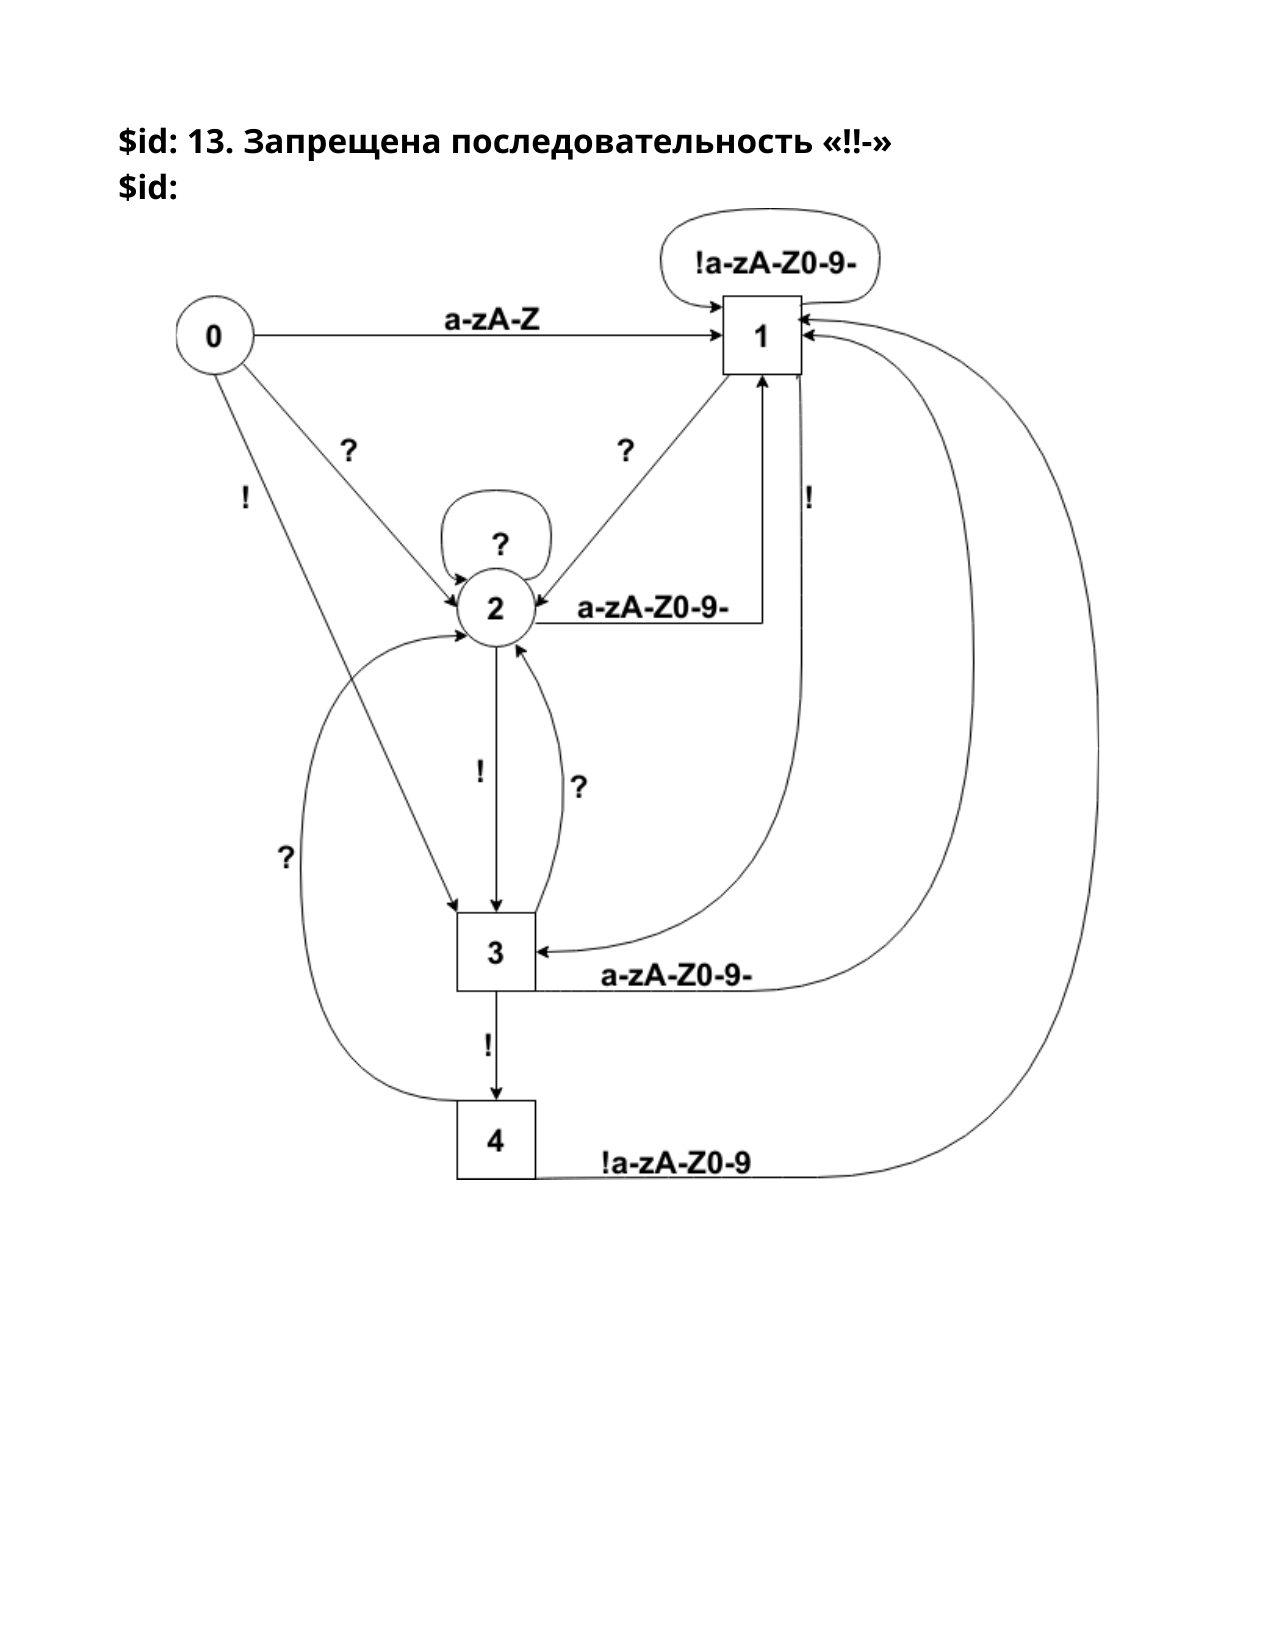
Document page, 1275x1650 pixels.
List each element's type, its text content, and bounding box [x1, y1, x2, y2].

text $id: 13. Запрещена последовательность «!!-» [118, 118, 1157, 163]
text $id: [118, 163, 1157, 209]
picture [175, 208, 1100, 1180]
